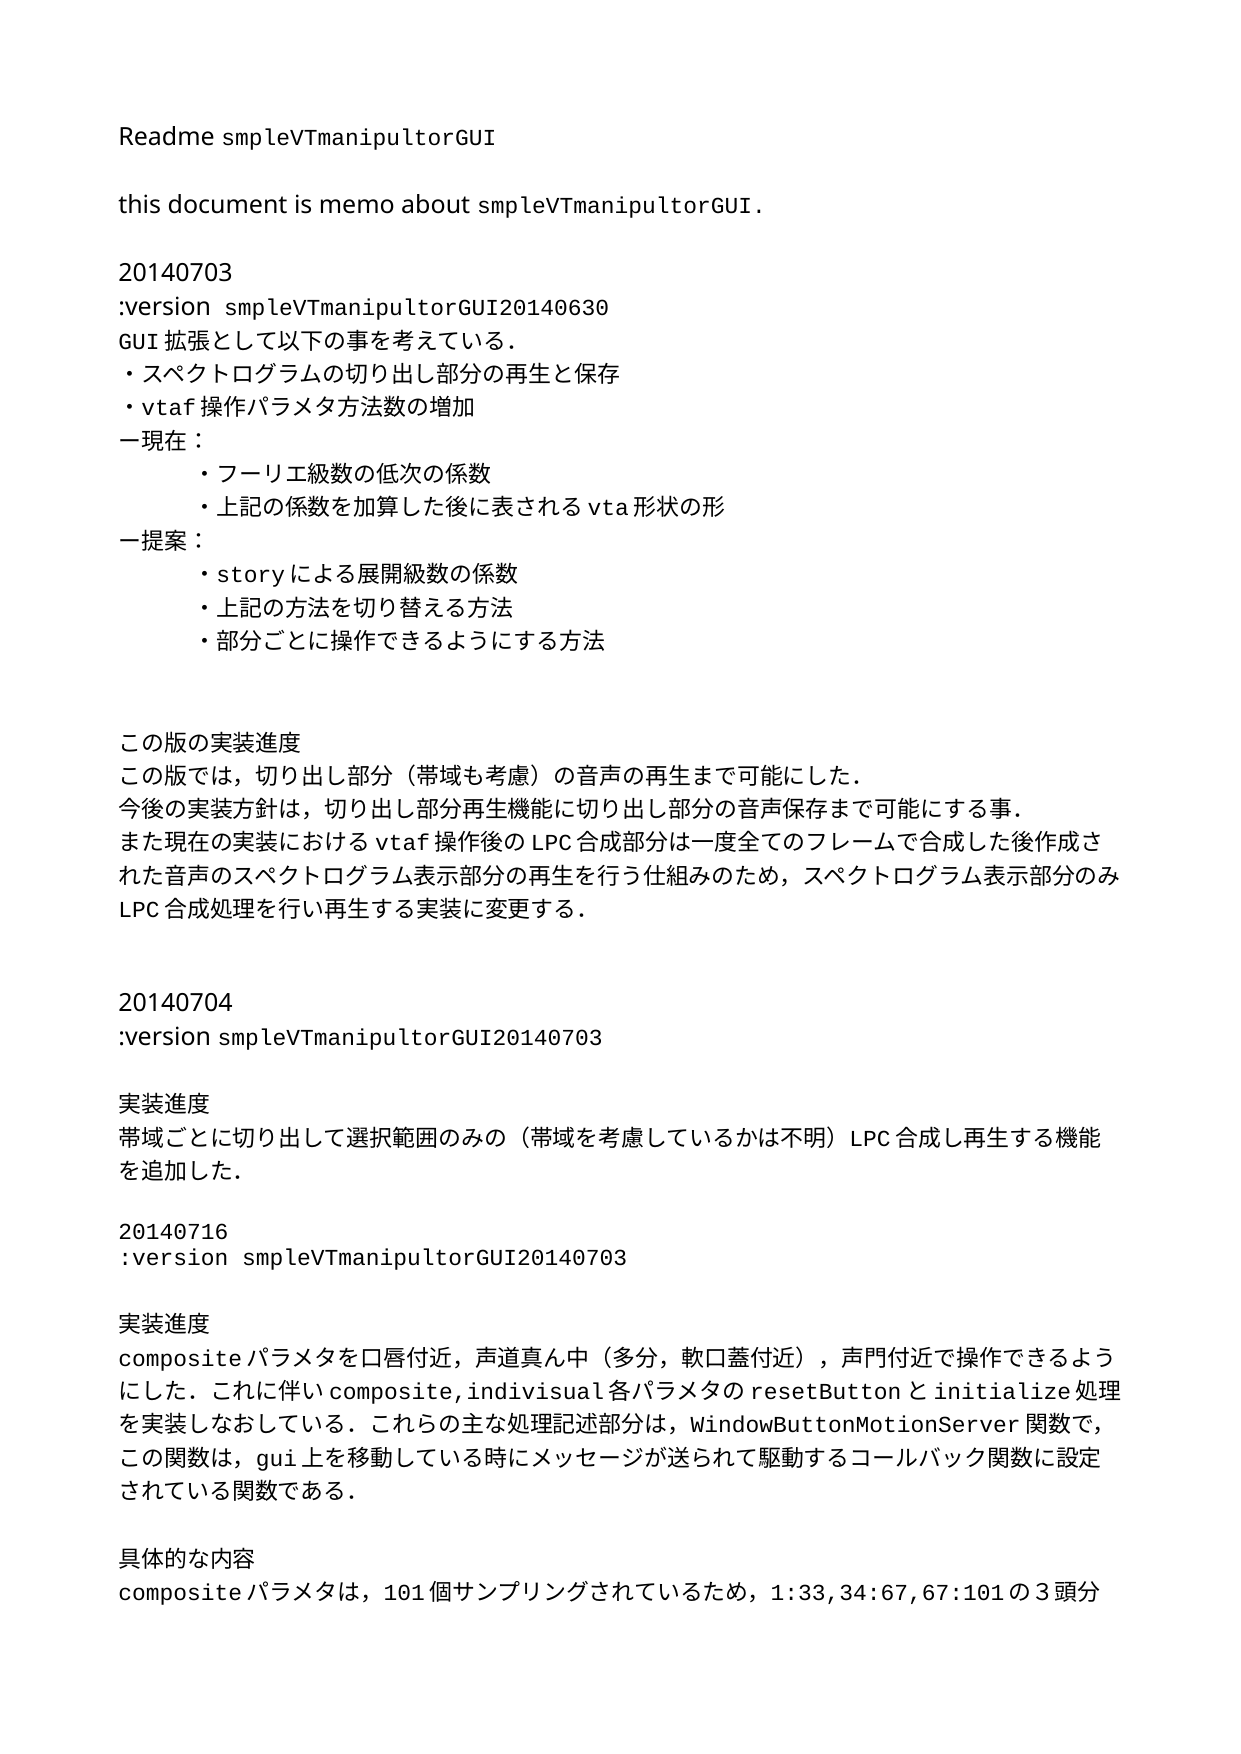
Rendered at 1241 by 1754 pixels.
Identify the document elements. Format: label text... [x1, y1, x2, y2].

text ・vtaf操作パラメタ方法数の増加 [118, 389, 1122, 423]
text :version smpleVTmanipultorGUI20140630 [118, 288, 1122, 322]
text ・storyによる展開級数の係数 [118, 556, 1122, 589]
text ー提案： [118, 523, 1122, 556]
text また現在の実装におけるvtaf操作後のLPC合成部分は一度全てのフレームで合成した後作成された音声のスペクトログラム表示部分の再生を行う仕組みのため，スペクトログラム表示部分のみLPC合成処理を行い再生する実装に変更する． [118, 824, 1122, 924]
text 具体的な内容 [118, 1541, 1122, 1574]
text :version smpleVTmanipultorGUI20140703 [118, 1018, 1122, 1052]
text 実装進度 [118, 1086, 1122, 1119]
text 実装進度 [118, 1306, 1122, 1339]
text Readme smpleVTmanipultorGUI [118, 118, 1122, 152]
text 20140716 [118, 1220, 1122, 1246]
text ・部分ごとに操作できるようにする方法 [118, 623, 1122, 656]
text 帯域ごとに切り出して選択範囲のみの（帯域を考慮しているかは不明）LPC合成し再生する機能を追加した． [118, 1119, 1122, 1186]
text 20140703 [118, 254, 1122, 288]
text ・フーリエ級数の低次の係数 [118, 456, 1122, 489]
text :version smpleVTmanipultorGUI20140703 [118, 1246, 1122, 1272]
text この版の実装進度 [118, 724, 1122, 758]
text ・上記の方法を切り替える方法 [118, 589, 1122, 623]
text この版では，切り出し部分（帯域も考慮）の音声の再生まで可能にした． [118, 758, 1122, 791]
text GUI拡張として以下の事を考えている． [118, 322, 1122, 356]
text 今後の実装方針は，切り出し部分再生機能に切り出し部分の音声保存まで可能にする事． [118, 791, 1122, 824]
text compositeパラメタを口唇付近，声道真ん中（多分，軟口蓋付近），声門付近で操作できるようにした．これに伴いcomposite,indivisual各パラメタのresetButtonとinitialize処理を実装しなおしている．これらの主な処理記述部分は，WindowButtonMotionServer関数で，この関数は，gui上を移動している時にメッセージが送られて駆動するコールバック関数に設定されている関数である． [118, 1339, 1122, 1506]
text ー現在： [118, 423, 1122, 456]
text this document is memo about smpleVTmanipultorGUI. [118, 186, 1122, 220]
text compositeパラメタは，101個サンプリングされているため，1:33,34:67,67:101の３頭分 [118, 1574, 1122, 1607]
text ・スペクトログラムの切り出し部分の再生と保存 [118, 356, 1122, 389]
text ・上記の係数を加算した後に表されるvta形状の形 [118, 489, 1122, 523]
text 20140704 [118, 984, 1122, 1018]
